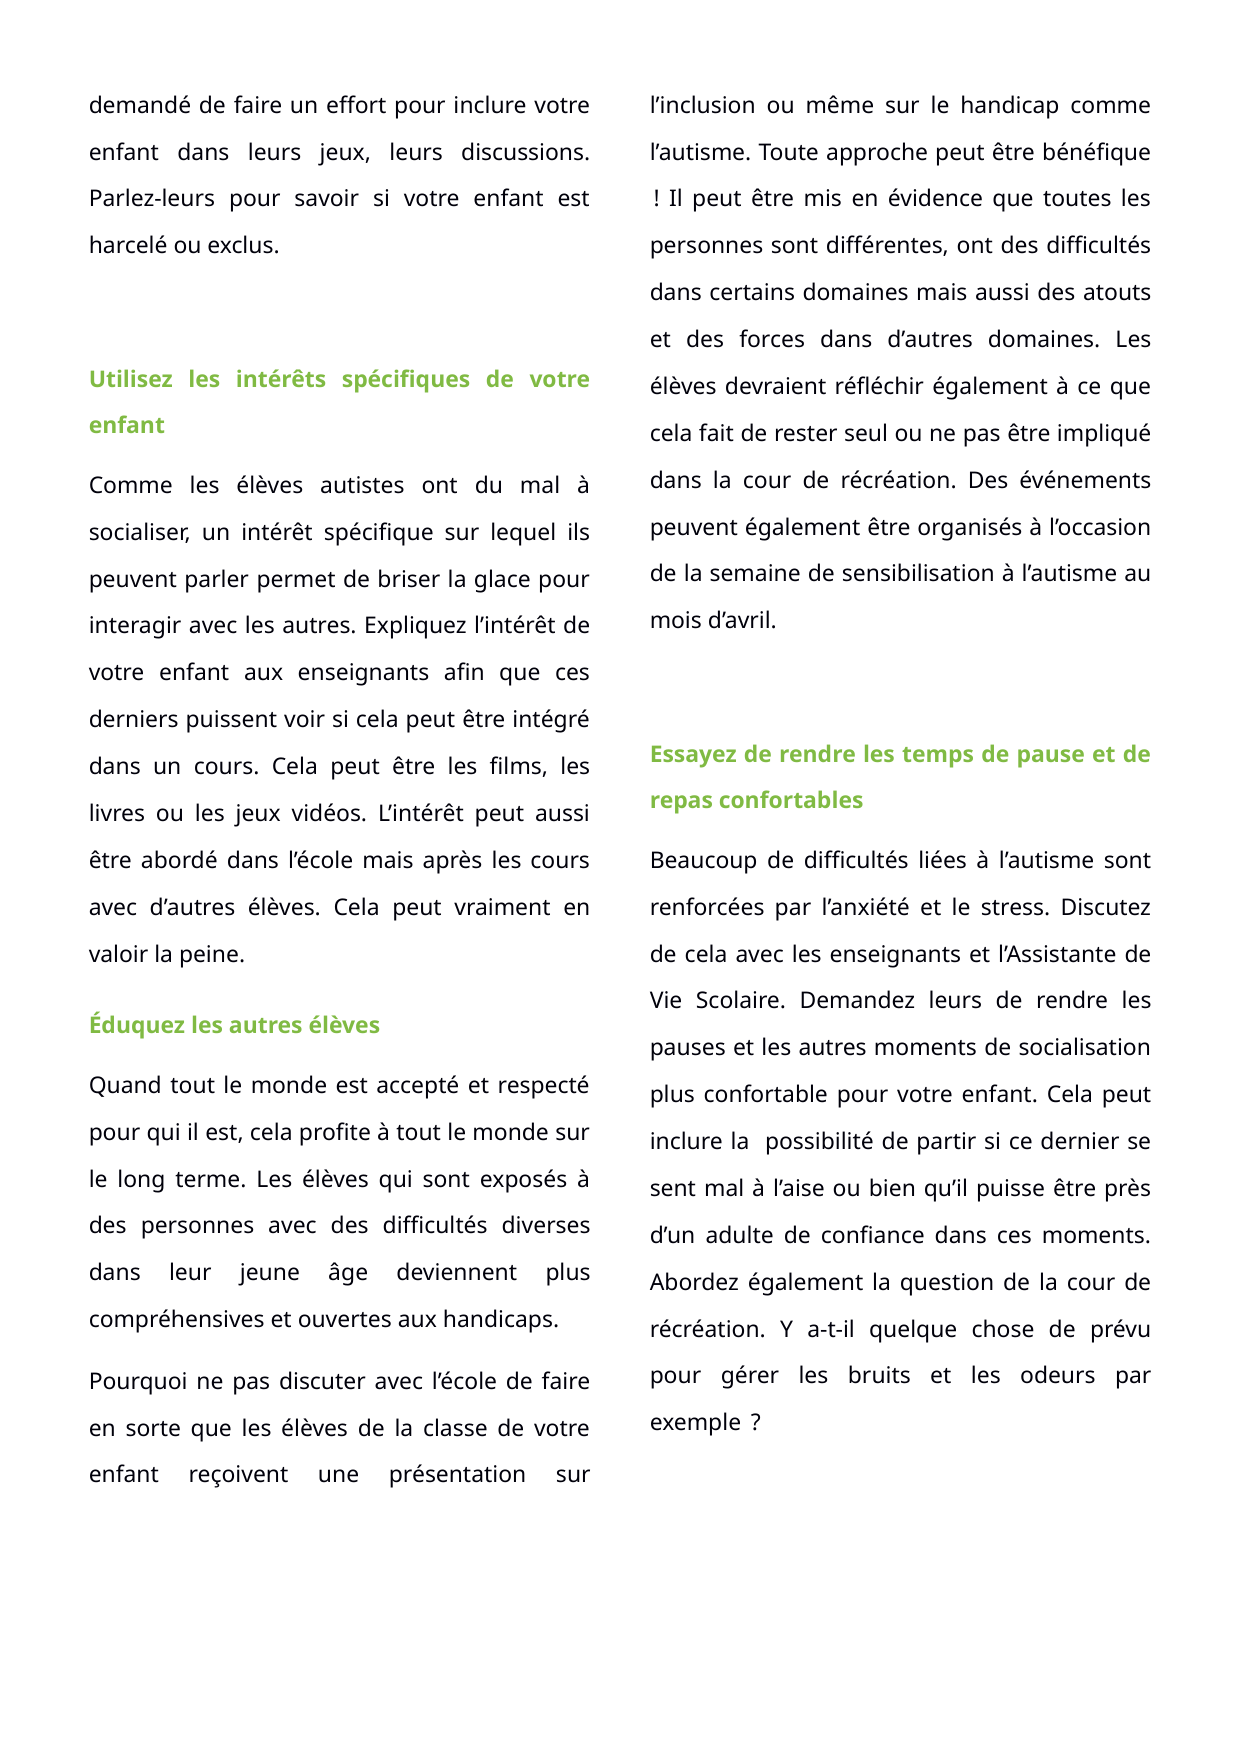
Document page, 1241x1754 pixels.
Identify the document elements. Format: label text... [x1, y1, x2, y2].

subtitle Essayez de rendre les temps de pause et de repas confortables [649, 737, 1152, 816]
text demandé de faire un effort pour inclure votre enfant dans leurs jeux, leurs discussions. Parlez-leurs pour savoir si votre enfant est harcelé ou exclus. [88, 88, 591, 260]
text Comme les élèves autistes ont du mal à socialiser, un intérêt spécifique sur lequel ils peuvent parler permet de briser la glace pour interagir avec les autres. Expliquez l’intérêt de votre enfant aux enseignants afin que ces derniers puissent voir si cela peut être intégré dans un cours. Cela peut être les films, les livres ou les jeux vidéos. L’intérêt peut aussi être abordé dans l’école mais après les cours avec d’autres élèves. Cela peut vraiment en valoir la peine. [88, 469, 591, 969]
text Quand tout le monde est accepté et respecté pour qui il est, cela profite à tout le monde sur le long terme. Les élèves qui sont exposés à des personnes avec des difficultés diverses dans leur jeune âge deviennent plus compréhensives et ouvertes aux handicaps. [88, 1069, 591, 1334]
text Pourquoi ne pas discuter avec l’école de faire en sorte que les élèves de la classe de votre enfant reçoivent une présentation sur [88, 1364, 591, 1489]
subtitle Éduquez les autres élèves [88, 1009, 591, 1041]
subtitle Utilisez les intérêts spécifiques de votre enfant [88, 362, 591, 441]
text Beaucoup de difficultés liées à l’autisme sont renforcées par l’anxiété et le stress. Discutez de cela avec les enseignants et l’Assistante de Vie Scolaire. Demandez leurs de rendre les pauses et les autres moments de socialisation plus confortable pour votre enfant. Cela peut inclure la possibilité de partir si ce dernier se sent mal à l’aise ou bien qu’il puisse être près d’un adulte de confiance dans ces moments. Abordez également la question de la cour de récréation. Y a-t-il quelque chose de prévu pour gérer les bruits et les odeurs par exemple ? [649, 844, 1152, 1437]
text l’inclusion ou même sur le handicap comme l’autisme. Toute approche peut être bénéfique ! Il peut être mis en évidence que toutes les personnes sont différentes, ont des difficultés dans certains domaines mais aussi des atouts et des forces dans d’autres domaines. Les élèves devraient réfléchir également à ce que cela fait de rester seul ou ne pas être impliqué dans la cour de récréation. Des événements peuvent également être organisés à l’occasion de la semaine de sensibilisation à l’autisme au mois d’avril. [649, 88, 1152, 635]
